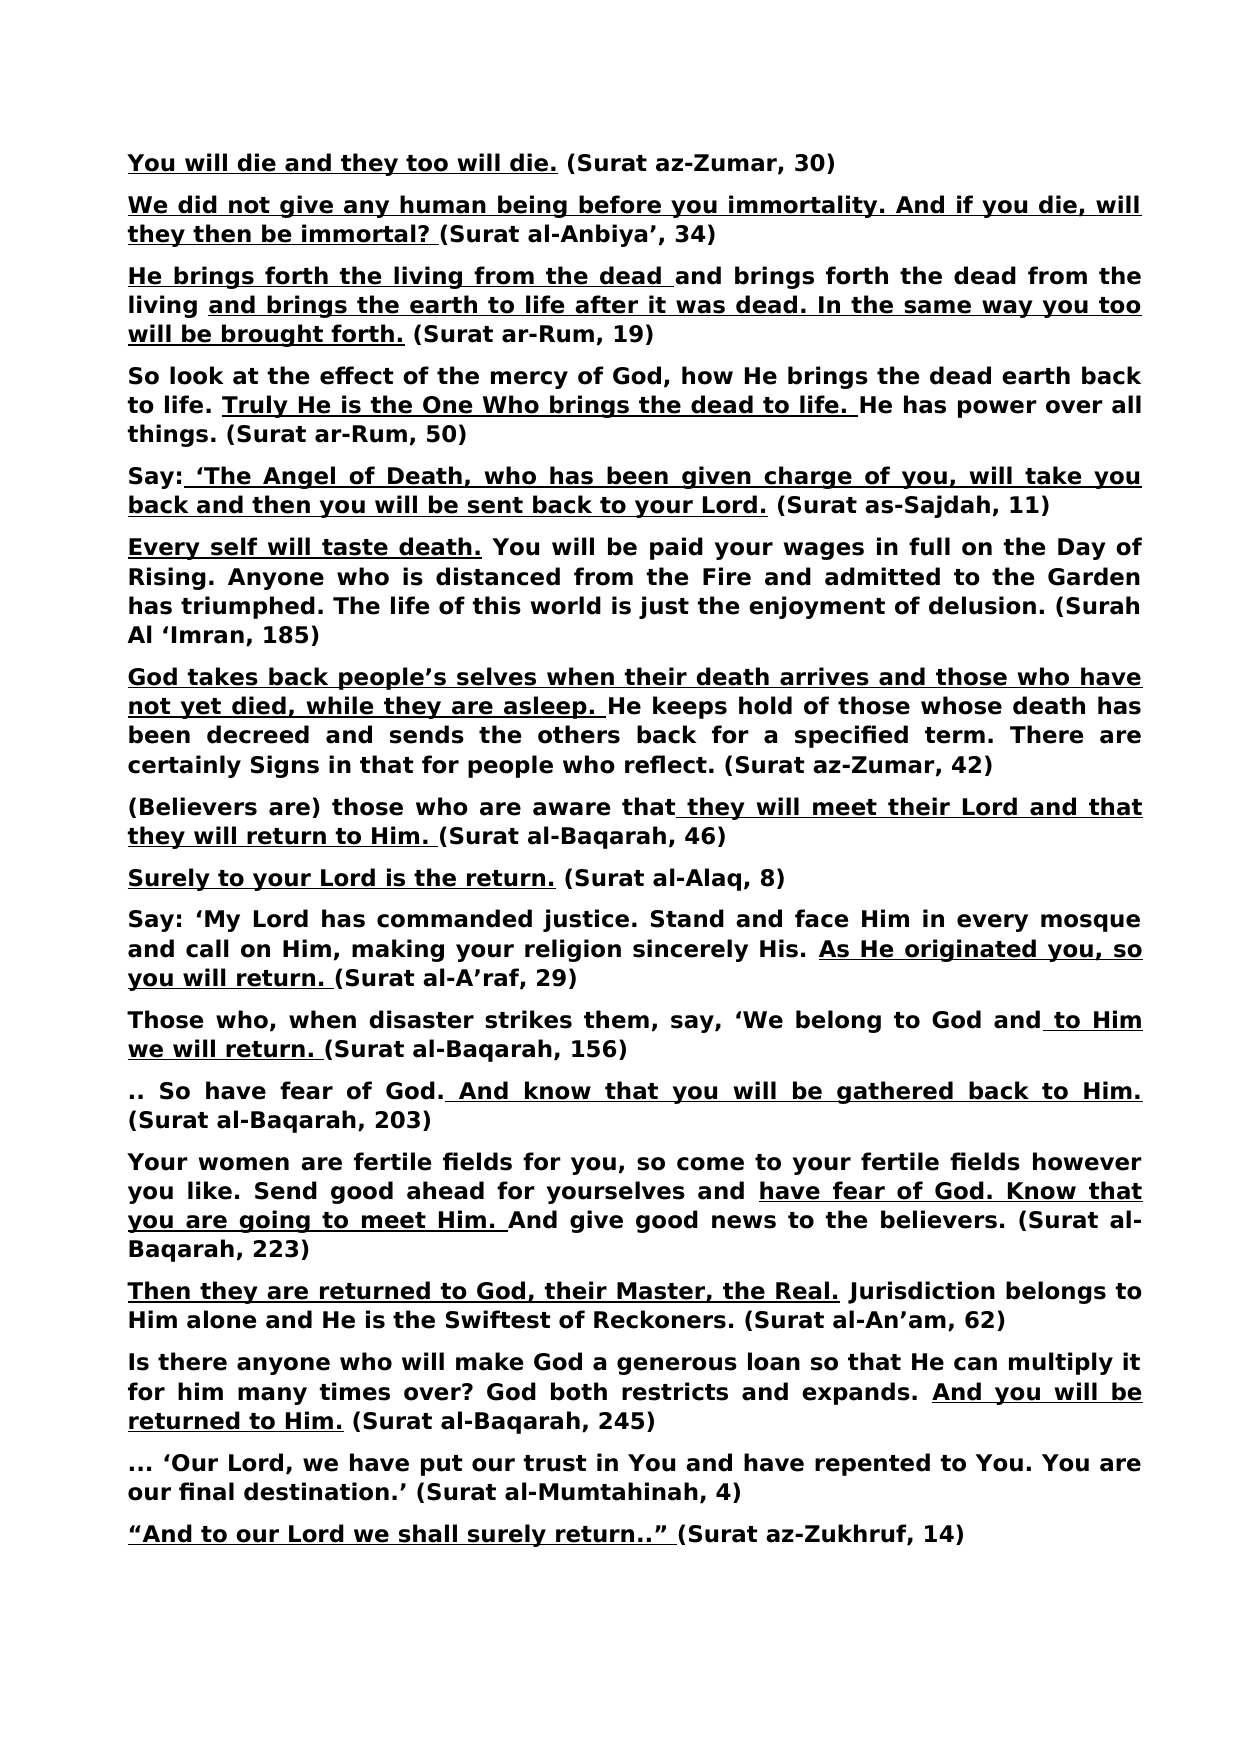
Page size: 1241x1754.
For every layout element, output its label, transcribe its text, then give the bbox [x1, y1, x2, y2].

text Every self will taste death. You will be paid your wages in full on the Day of Rising. Anyone who is distanced from the Fire and admitted to the Garden has triumphed. The life of this world is just the enjoyment of delusion. (Surah Al ‘Imran, 185) [127, 534, 1143, 649]
text You will die and they too will die. (Surat az-Zumar, 30) [127, 150, 1143, 177]
text “And to our Lord we shall surely return..” (Surat az-Zukhruf, 14) [127, 1521, 1143, 1547]
text God takes back people’s selves when their death arrives and those who have [127, 664, 1143, 687]
text (Believers are) those who are aware that they will meet their Lord and that they will return to Him. (Surat al-Baqarah, 46) [127, 794, 1143, 849]
text Say: ‘The Angel of Death, who has been given charge of you, will take you back and then you will be sent back to your Lord. (Surat as-Sajdah, 11) [127, 463, 1143, 519]
text .. So have fear of God. And know that you will be gathered back to Him. (Surat al-Baqarah, 203) [127, 1078, 1143, 1134]
text Surely to your Lord is the return. (Surat al-Alaq, 8) [127, 865, 1143, 891]
text We did not give any human being before you immortality. And if you die, will they then be immortal? (Surat al-Anbiya’, 34) [127, 192, 1143, 248]
text So look at the effect of the mercy of God, how He brings the dead earth back to life. Truly He is the One Who brings the dead to life. He has power over all things. (Surat ar-Rum, 50) [127, 363, 1143, 448]
text not yet died, while they are asleep. He keeps hold of those whose death has been decreed and sends the others back for a specified term. There are certainly Signs in that for people who reflect. (Surat az-Zumar, 42) [127, 688, 1143, 778]
text Say: ‘My Lord has commanded justice. Stand and face Him in every mosque and call on Him, making your religion sincerely His. As He originated you, so you will return. (Surat al-A’raf, 29) [127, 906, 1143, 992]
text He brings forth the living from the dead and brings forth the dead from the living and brings the earth to life after it was dead. In the same way you too will be brought forth. (Surat ar-Rum, 19) [127, 263, 1143, 348]
text Is there anyone who will make God a generous loan so that He can multiply it for him many times over? God both restricts and expands. And you will be returned to Him. (Surat al-Baqarah, 245) [127, 1349, 1143, 1435]
text ... ‘Our Lord, we have put our trust in You and have repented to You. You are our final destination.’ (Surat al-Mumtahinah, 4) [127, 1450, 1143, 1506]
text Then they are returned to God, their Master, the Real. Jurisdiction belongs to Him alone and He is the Swiftest of Reckoners. (Surat al-An’am, 62) [127, 1278, 1143, 1334]
text Those who, when disaster strikes them, say, ‘We belong to God and to Him we will return. (Surat al-Baqarah, 156) [127, 1007, 1143, 1063]
text Your women are fertile fields for you, so come to your fertile fields however you like. Send good ahead for yourselves and have fear of God. Know that you are going to meet Him. And give good news to the believers. (Surat al-Baqarah, 223) [127, 1149, 1143, 1263]
